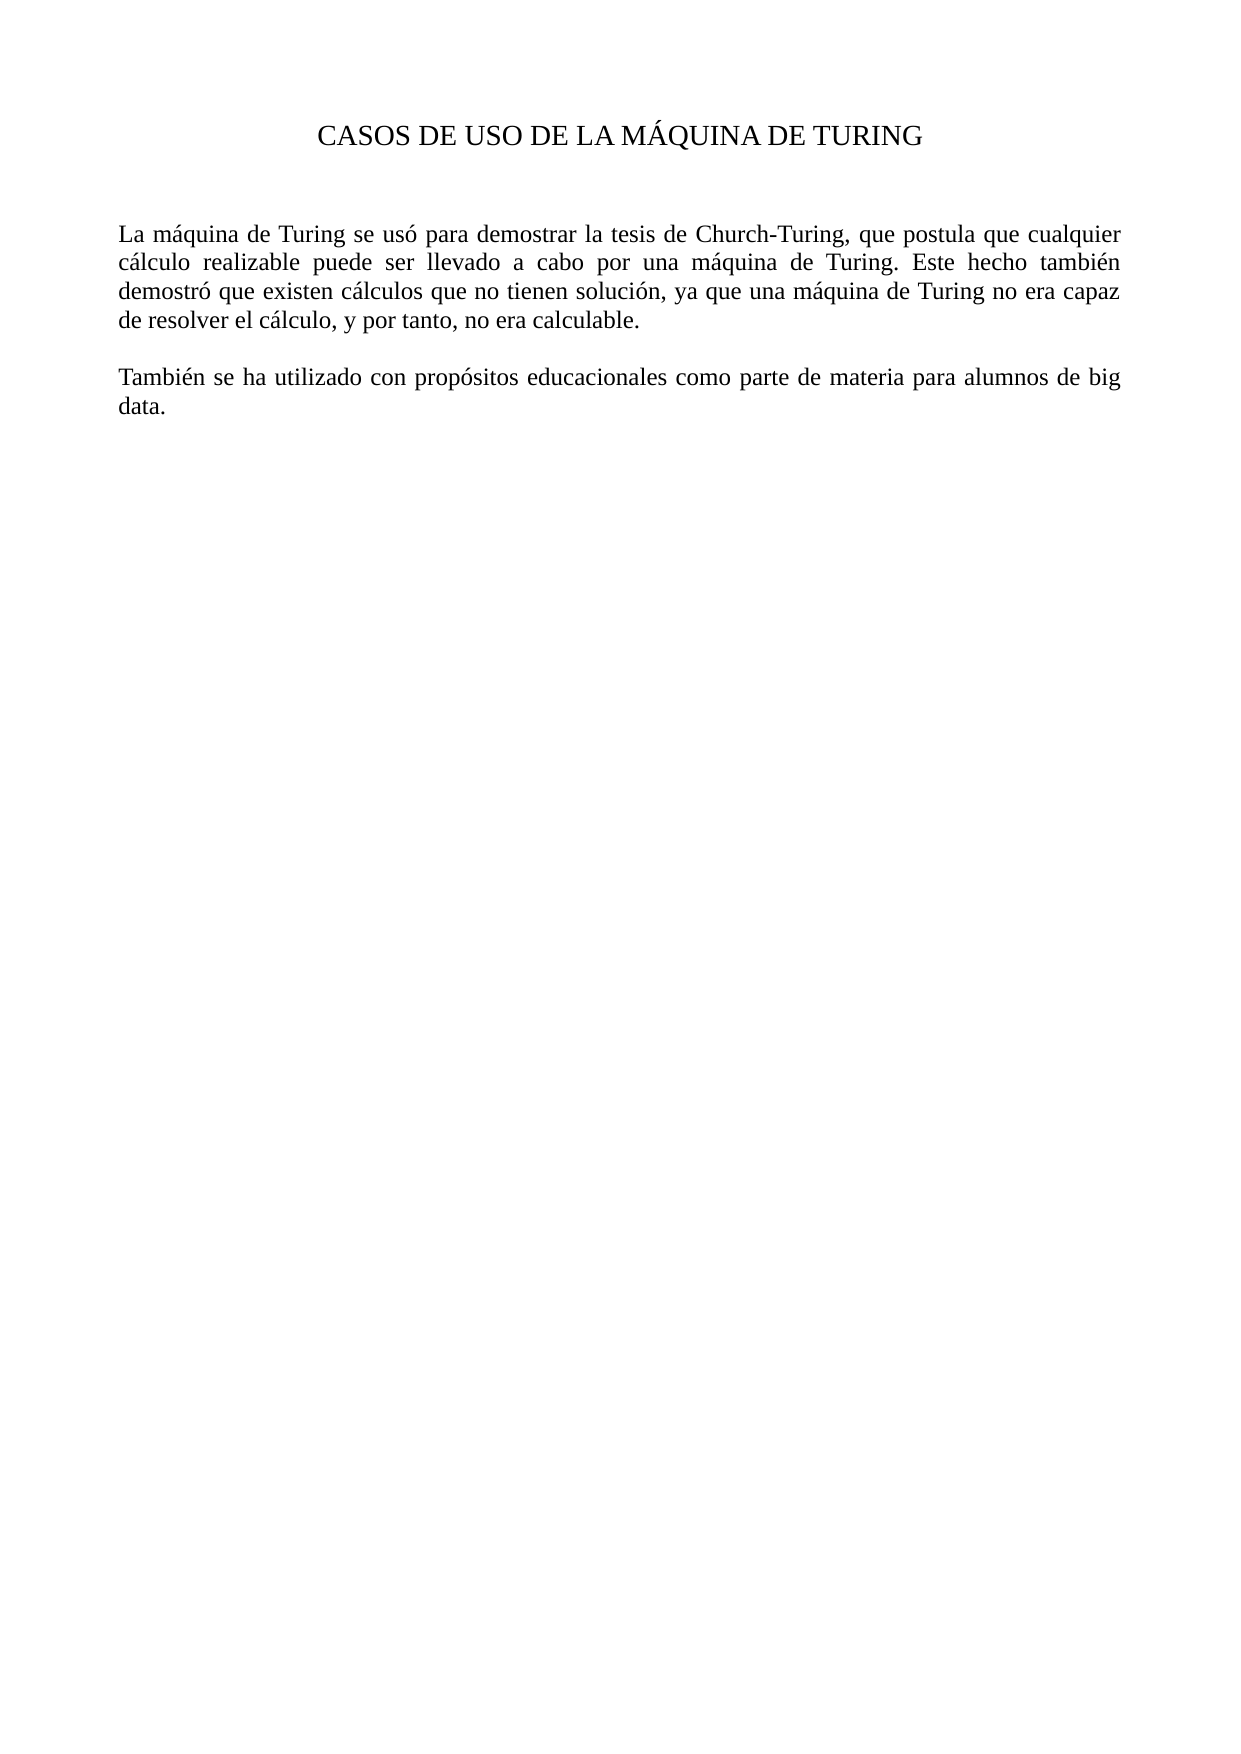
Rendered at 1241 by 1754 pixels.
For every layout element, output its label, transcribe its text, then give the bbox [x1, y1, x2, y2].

text La máquina de Turing se usó para demostrar la tesis de Church-Turing, que postula que cualquier cálculo realizable puede ser llevado a cabo por una máquina de Turing. Este hecho también demostró que existen cálculos que no tienen solución, ya que una máquina de Turing no era capaz de resolver el cálculo, y por tanto, no era calculable. [118, 219, 1122, 334]
text CASOS DE USO DE LA MÁQUINA DE TURING [118, 118, 1122, 152]
text También se ha utilizado con propósitos educacionales como parte de materia para alumnos de big data. [118, 362, 1122, 420]
